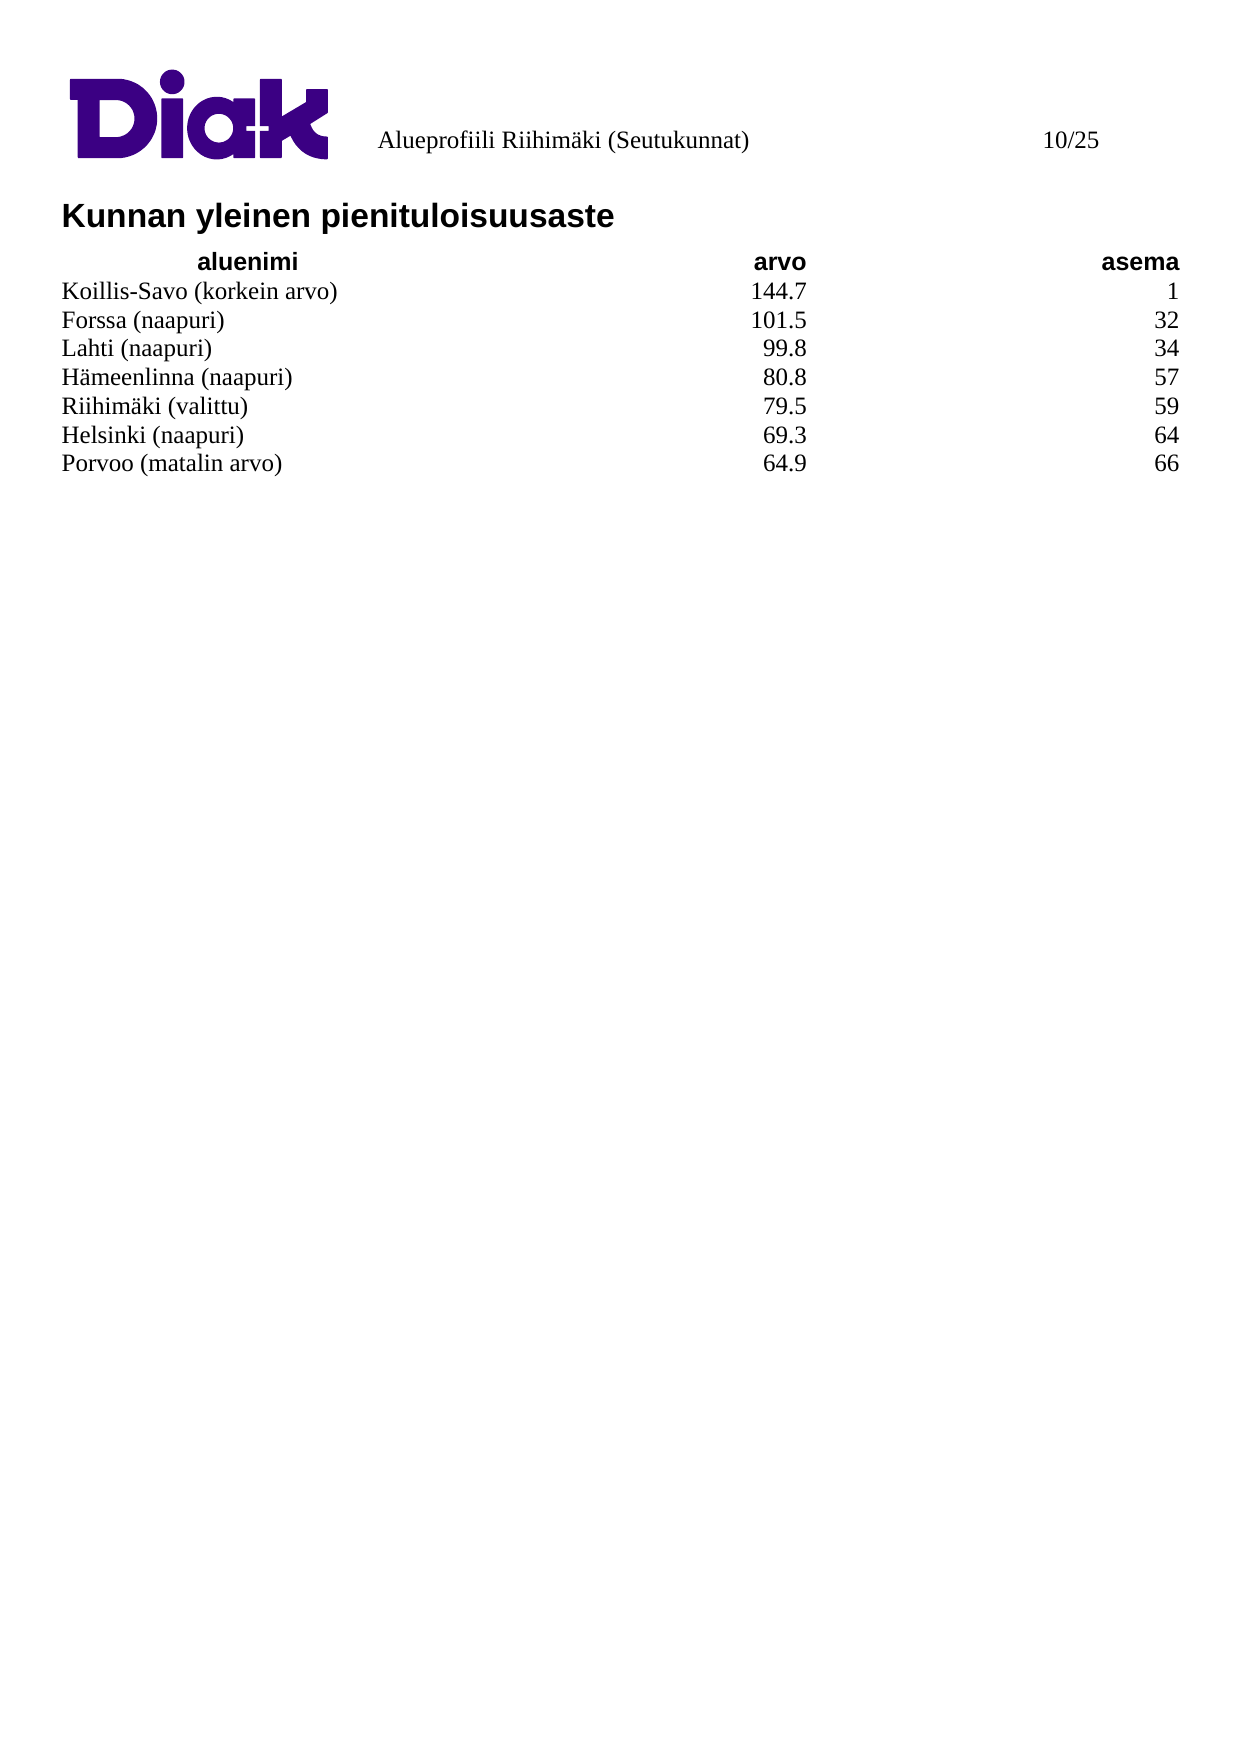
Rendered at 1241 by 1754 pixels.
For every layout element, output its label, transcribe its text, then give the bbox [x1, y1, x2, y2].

table_cell 69.3 [434, 420, 806, 448]
table_cell Riihimäki (valittu) [61, 391, 434, 420]
table_header aluenimi [61, 247, 434, 276]
table_cell 64.9 [434, 449, 806, 477]
table_cell 66 [806, 449, 1179, 477]
table_cell 32 [806, 305, 1179, 333]
table_cell 57 [806, 362, 1179, 391]
table_cell 64 [806, 420, 1179, 448]
table_cell 34 [806, 334, 1179, 362]
table_header asema [806, 247, 1179, 276]
table_cell Helsinki (naapuri) [61, 420, 434, 448]
table_cell Koillis-Savo (korkein arvo) [61, 276, 434, 305]
subtitle Kunnan yleinen pienituloisuusaste [61, 196, 1179, 235]
table_cell 99.8 [434, 334, 806, 362]
table_cell Lahti (naapuri) [61, 334, 434, 362]
table_cell 144.7 [434, 276, 806, 305]
table_cell 59 [806, 391, 1179, 420]
table_cell 101.5 [434, 305, 806, 333]
table_cell Porvoo (matalin arvo) [61, 449, 434, 477]
table_cell 80.8 [434, 362, 806, 391]
table_cell Hämeenlinna (naapuri) [61, 362, 434, 391]
table_header arvo [434, 247, 806, 276]
table_cell Forssa (naapuri) [61, 305, 434, 333]
table_cell 79.5 [434, 391, 806, 420]
table_cell 1 [806, 276, 1179, 305]
